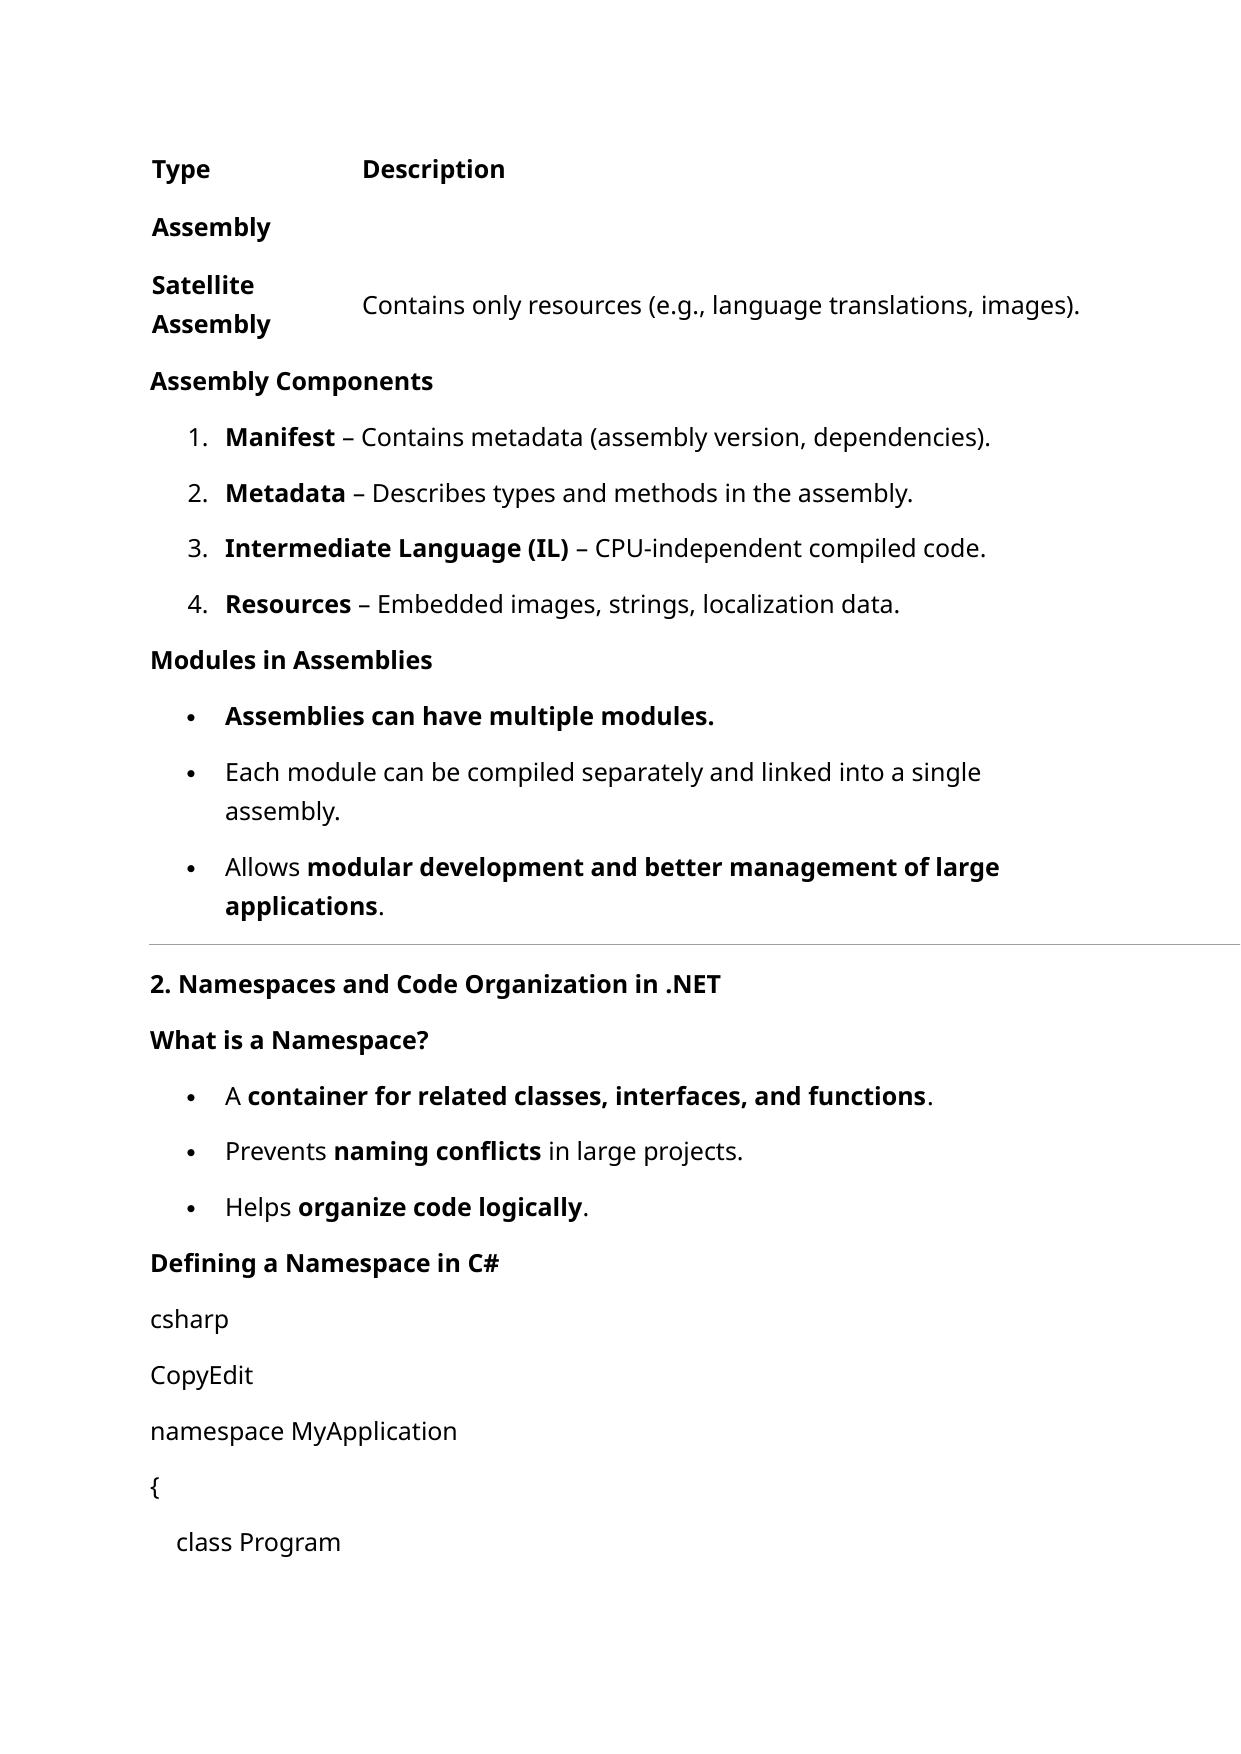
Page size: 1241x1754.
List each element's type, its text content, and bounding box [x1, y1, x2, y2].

list Prevents naming conflicts in large projects. [187, 1134, 1090, 1168]
text 2. Namespaces and Code Organization in .NET [150, 966, 1090, 1001]
text namespace MyApplication [150, 1413, 1090, 1447]
list Metadata – Describes types and methods in the assembly. [187, 475, 1090, 509]
table_cell [360, 208, 1090, 266]
list A container for related classes, interfaces, and functions. [187, 1078, 1090, 1112]
list Allows modular development and better management of large applications. [187, 849, 1090, 923]
text CopyEdit [150, 1357, 1090, 1391]
table_cell Contains only resources (e.g., language translations, images). [360, 266, 1090, 363]
list Each module can be compiled separately and linked into a single assembly. [187, 754, 1090, 828]
list Intermediate Language (IL) – CPU-independent compiled code. [187, 531, 1090, 565]
text class Program [150, 1525, 1090, 1559]
table_header Type [150, 150, 360, 208]
list Resources – Embedded images, strings, localization data. [187, 587, 1090, 621]
list Manifest – Contains metadata (assembly version, dependencies). [187, 419, 1090, 453]
text Modules in Assemblies [150, 643, 1090, 677]
text What is a Namespace? [150, 1022, 1090, 1056]
text csharp [150, 1301, 1090, 1336]
table_header Description [360, 150, 1090, 208]
text Defining a Namespace in C# [150, 1246, 1090, 1280]
table_cell Assembly [150, 208, 360, 266]
table_cell Satellite Assembly [150, 266, 360, 363]
text { [150, 1469, 1090, 1503]
list Helps organize code logically. [187, 1190, 1090, 1224]
text Assembly Components [150, 363, 1090, 398]
list Assemblies can have multiple modules. [187, 698, 1090, 733]
